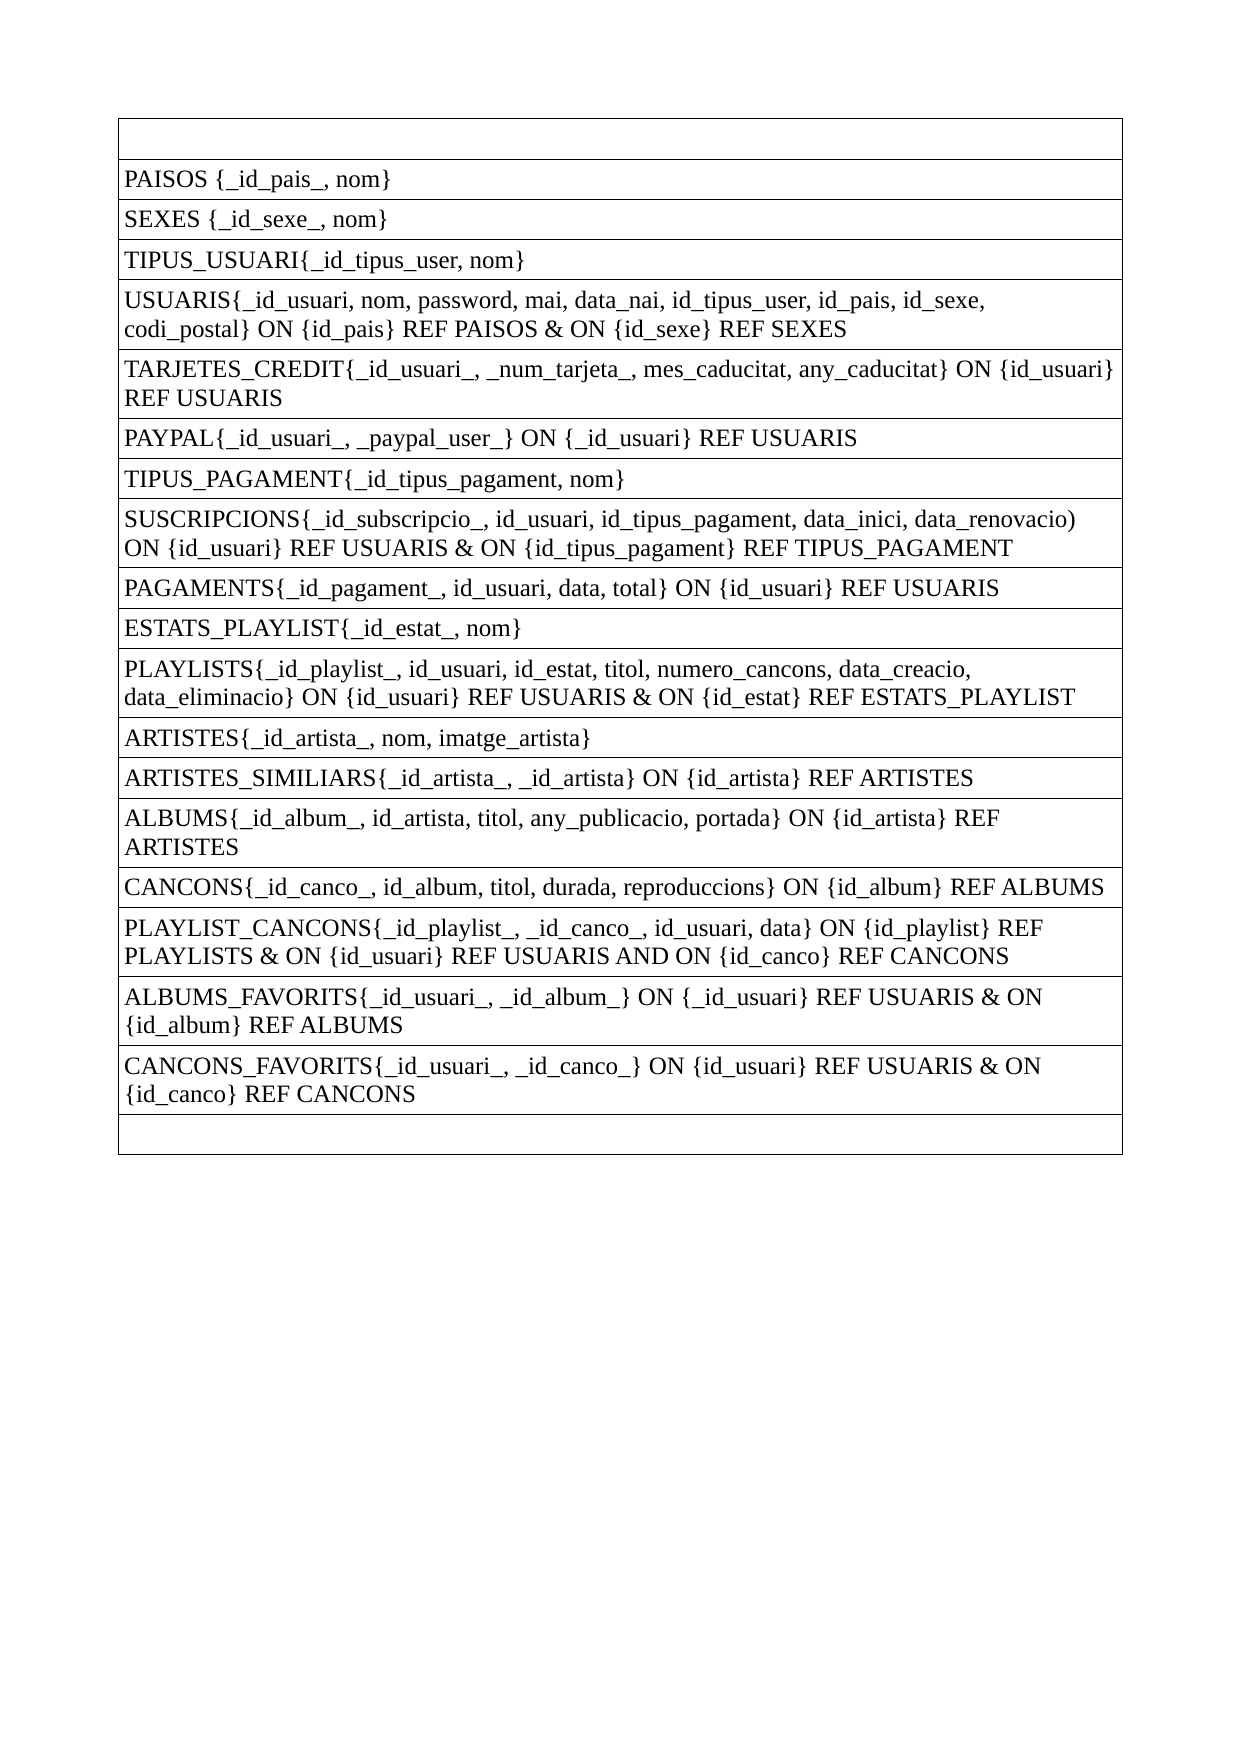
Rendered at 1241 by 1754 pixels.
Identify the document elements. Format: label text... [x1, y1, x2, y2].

table_cell ALBUMS{_id_album_, id_artista, titol, any_publicacio, portada} ON {id_artista} REF ARTISTES [119, 799, 1122, 867]
table_cell TIPUS_USUARI{_id_tipus_user, nom} [119, 240, 1122, 279]
table_cell PAGAMENTS{_id_pagament_, id_usuari, data, total} ON {id_usuari} REF USUARIS [119, 568, 1122, 607]
table_cell SEXES {_id_sexe_, nom} [119, 200, 1122, 239]
table_cell USUARIS{_id_usuari, nom, password, mai, data_nai, id_tipus_user, id_pais, id_sexe, codi_postal} ON {id_pais} REF PAISOS & ON {id_sexe} REF SEXES [119, 280, 1122, 348]
table_cell [119, 1115, 1122, 1154]
table_cell CANCONS{_id_canco_, id_album, titol, durada, reproduccions} ON {id_album} REF ALBUMS [119, 868, 1122, 907]
table_cell TIPUS_PAGAMENT{_id_tipus_pagament, nom} [119, 459, 1122, 498]
table_cell ARTISTES{_id_artista_, nom, imatge_artista} [119, 718, 1122, 757]
table_cell ARTISTES_SIMILIARS{_id_artista_, _id_artista} ON {id_artista} REF ARTISTES [119, 758, 1122, 797]
table_cell PAYPAL{_id_usuari_, _paypal_user_} ON {_id_usuari} REF USUARIS [119, 419, 1122, 458]
table_cell PLAYLIST_CANCONS{_id_playlist_, _id_canco_, id_usuari, data} ON {id_playlist} REF PLAYLISTS & ON {id_usuari} REF USUARIS AND ON {id_canco} REF CANCONS [119, 908, 1122, 976]
table_cell SUSCRIPCIONS{_id_subscripcio_, id_usuari, id_tipus_pagament, data_inici, data_renovacio) ON {id_usuari} REF USUARIS & ON {id_tipus_pagament} REF TIPUS_PAGAMENT [119, 499, 1122, 567]
table_cell ESTATS_PLAYLIST{_id_estat_, nom} [119, 609, 1122, 648]
table_cell TARJETES_CREDIT{_id_usuari_, _num_tarjeta_, mes_caducitat, any_caducitat} ON {id_usuari} REF USUARIS [119, 350, 1122, 417]
table_cell PLAYLISTS{_id_playlist_, id_usuari, id_estat, titol, numero_cancons, data_creacio, data_eliminacio} ON {id_usuari} REF USUARIS & ON {id_estat} REF ESTATS_PLAYLIST [119, 649, 1122, 717]
table_cell CANCONS_FAVORITS{_id_usuari_, _id_canco_} ON {id_usuari} REF USUARIS & ON {id_canco} REF CANCONS [119, 1046, 1122, 1114]
table_cell ALBUMS_FAVORITS{_id_usuari_, _id_album_} ON {_id_usuari} REF USUARIS & ON {id_album} REF ALBUMS [119, 977, 1122, 1045]
table_cell PAISOS {_id_pais_, nom} [119, 160, 1122, 199]
table_header [119, 119, 1122, 158]
